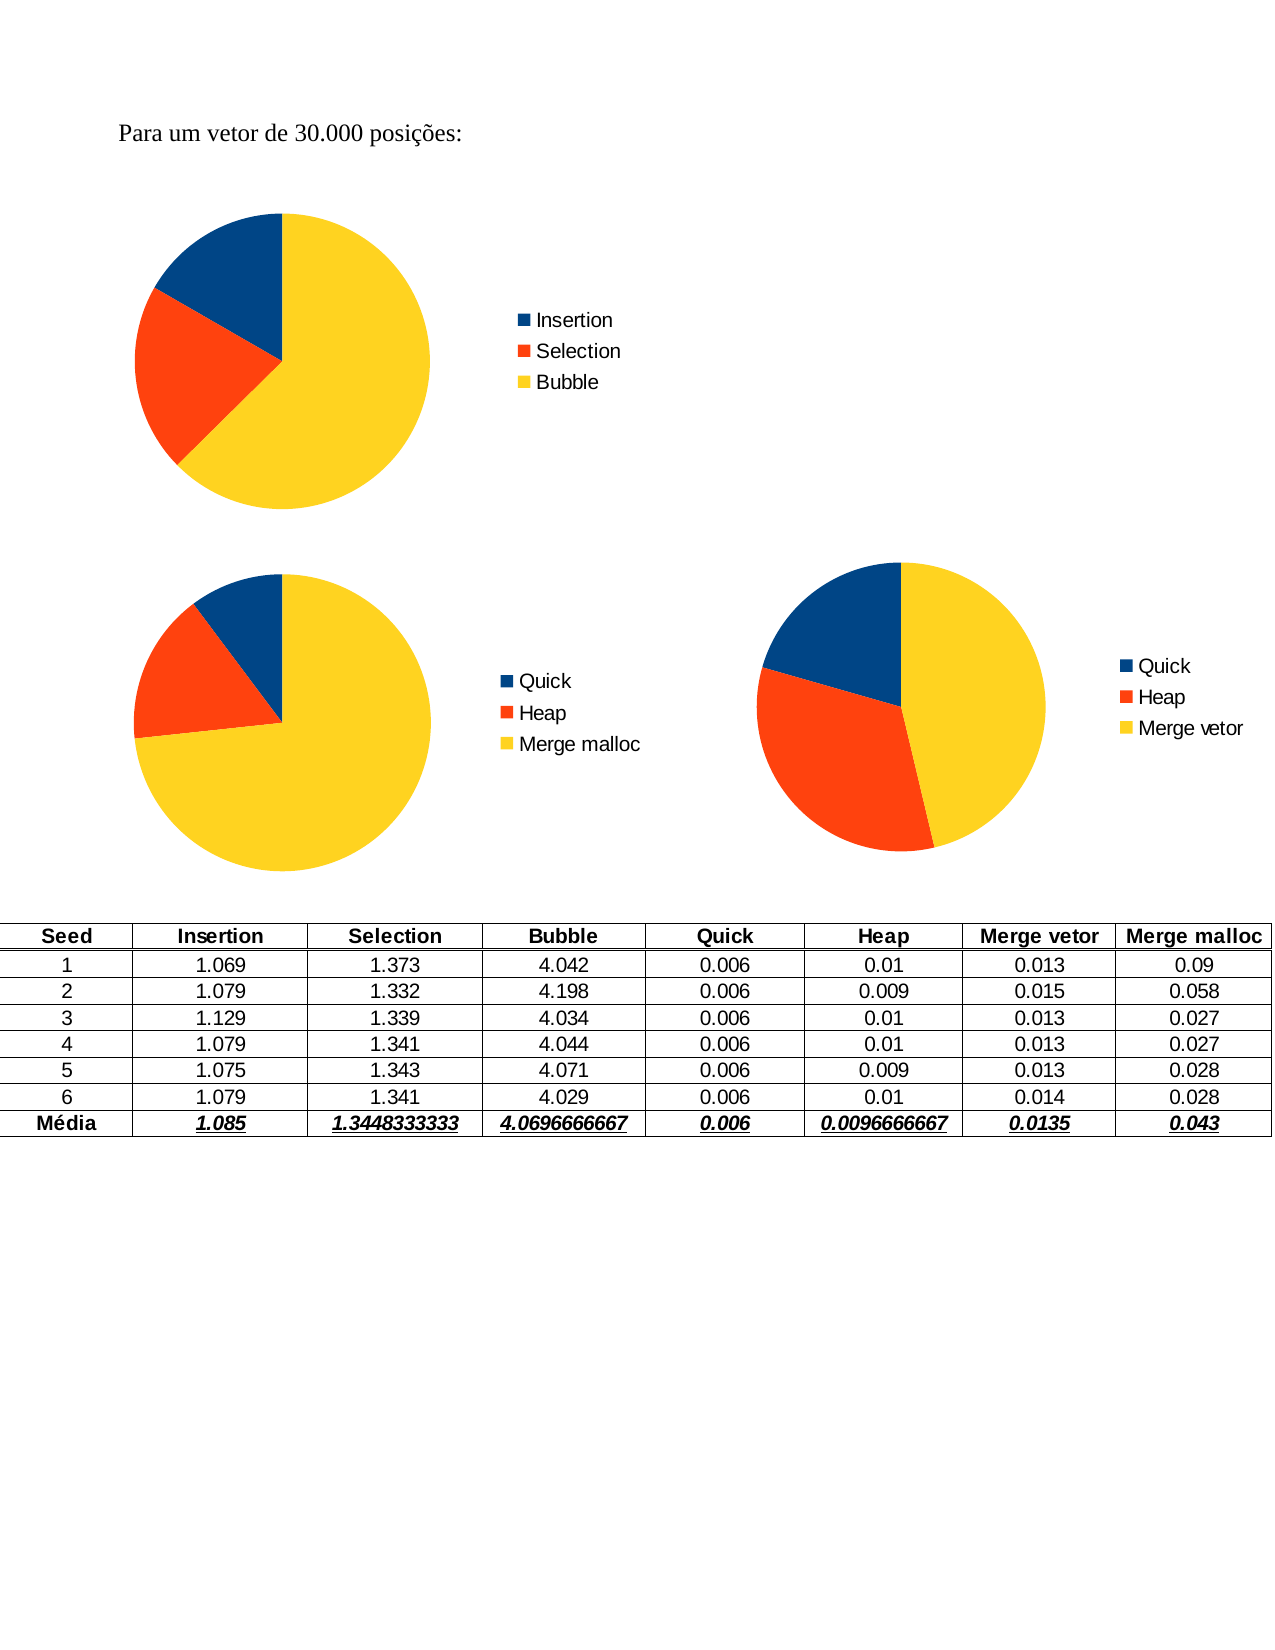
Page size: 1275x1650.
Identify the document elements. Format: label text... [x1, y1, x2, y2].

text Para um vetor de 30.000 posições: [118, 118, 1157, 147]
